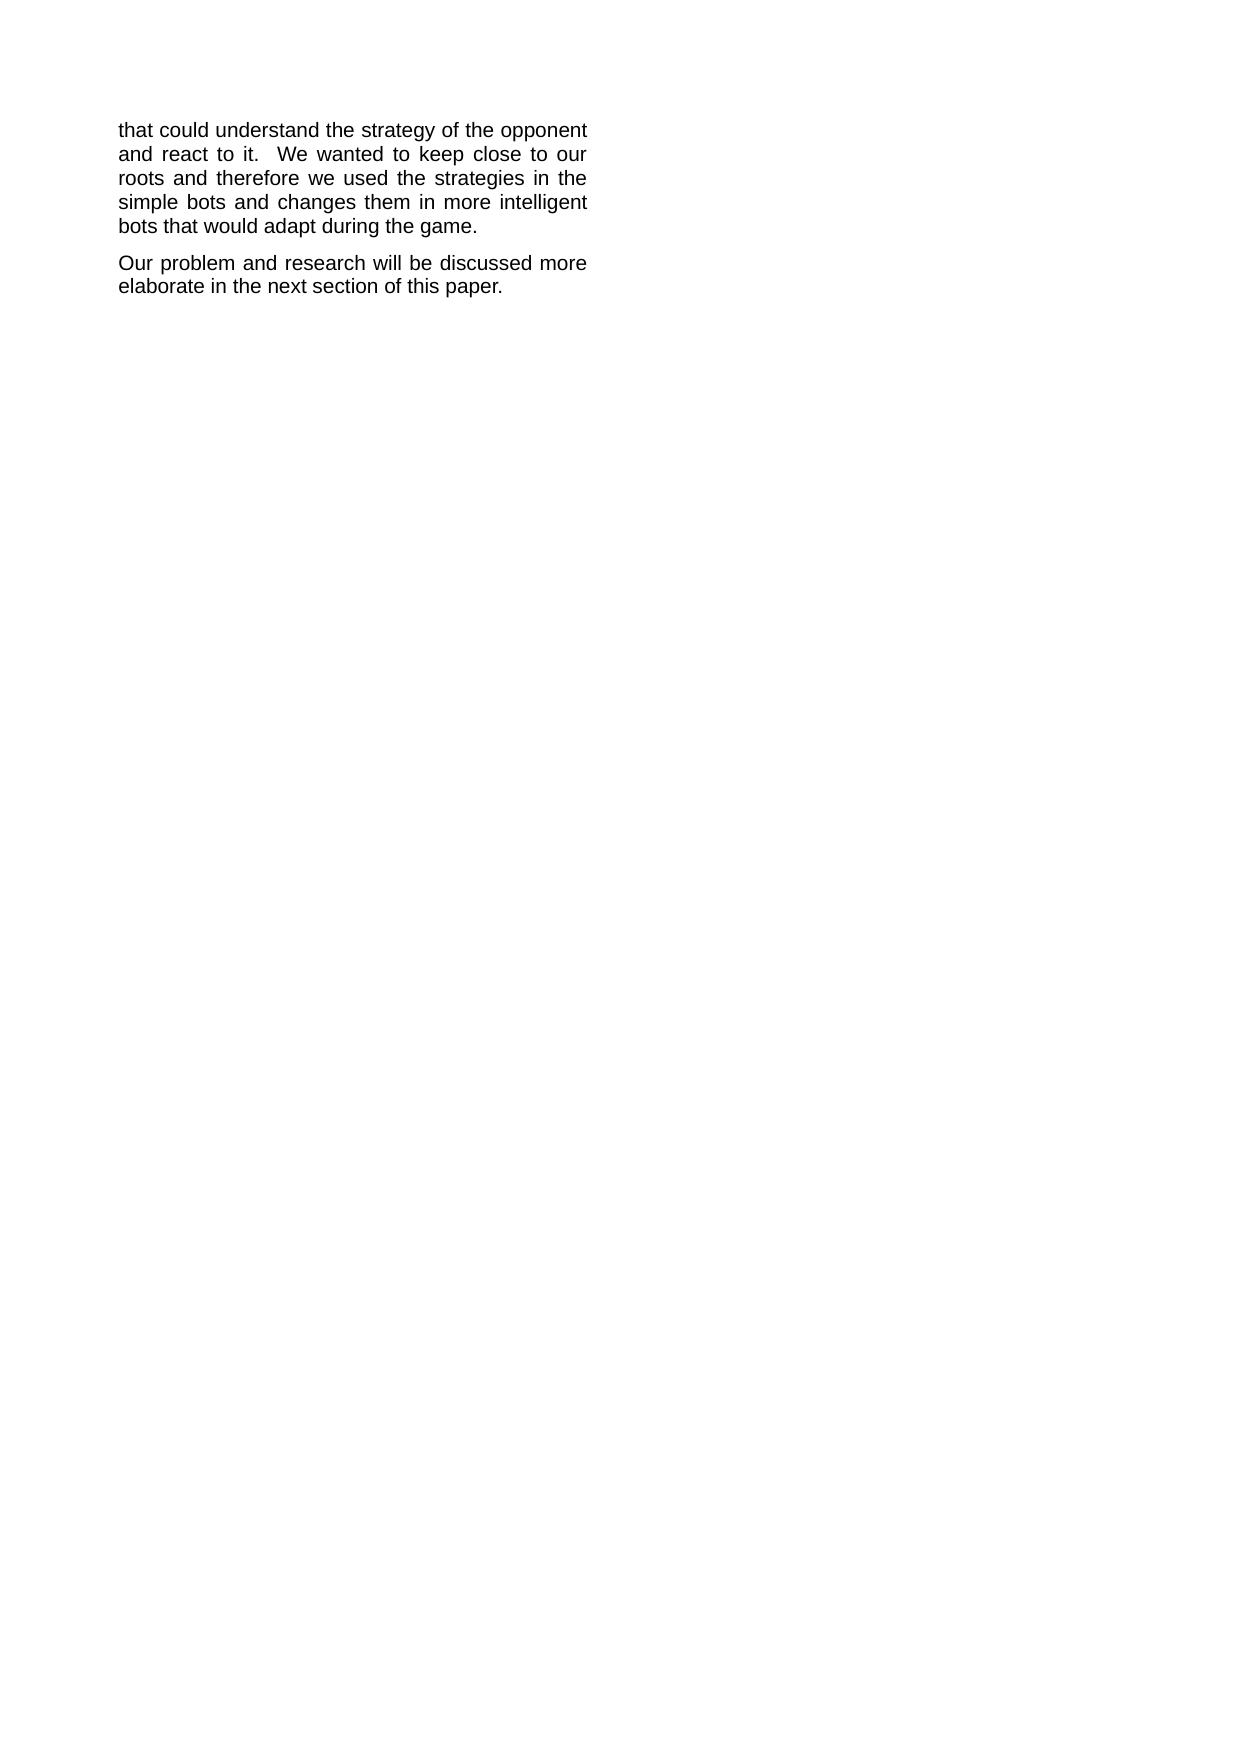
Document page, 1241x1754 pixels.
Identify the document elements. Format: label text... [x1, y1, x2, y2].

text Our problem and research will be discussed more elaborate in the next section of this paper. [118, 250, 588, 298]
text that could understand the strategy of the opponent and react to it. We wanted to keep close to our roots and therefore we used the strategies in the simple bots and changes them in more intelligent bots that would adapt during the game. [118, 118, 588, 238]
